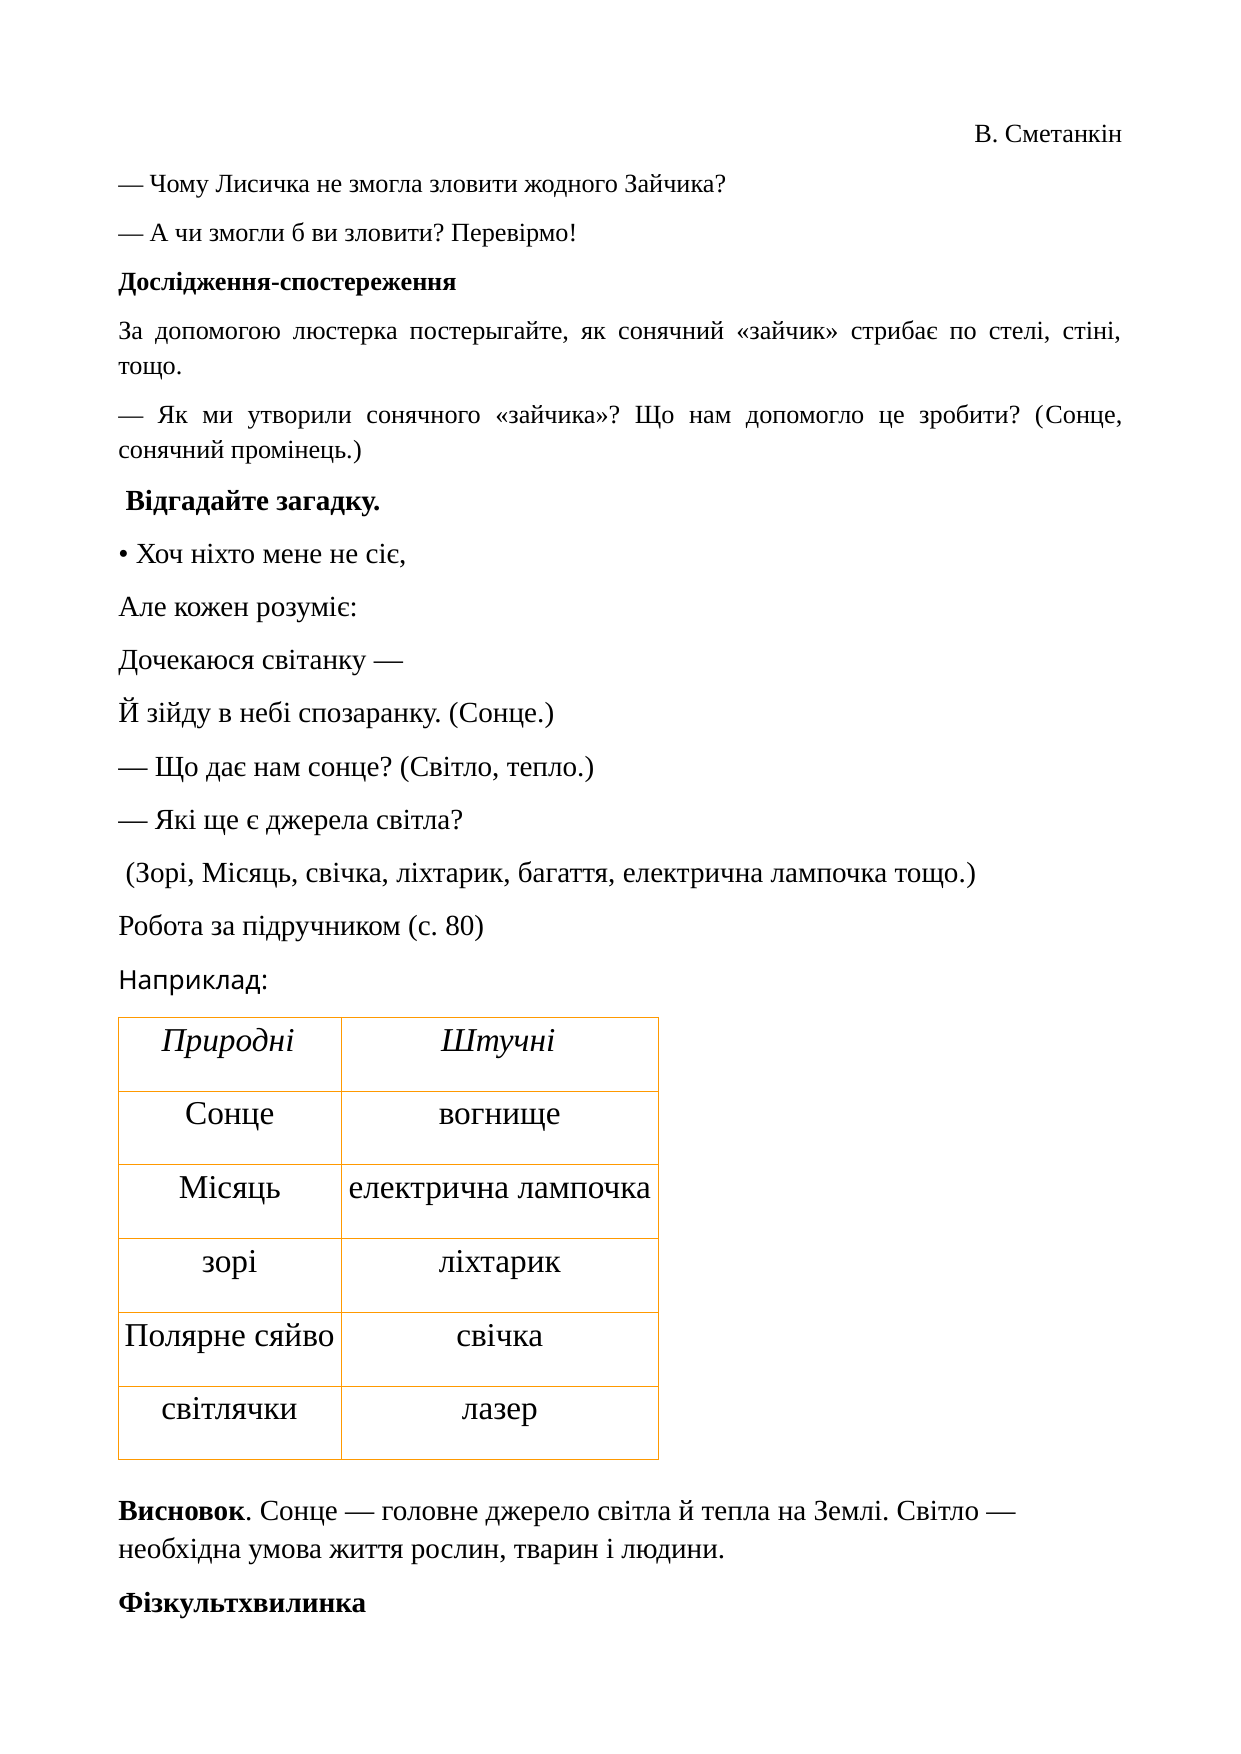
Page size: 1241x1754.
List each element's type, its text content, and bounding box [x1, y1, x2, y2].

text За допомогою люстерка постерыгайте, як сонячний «зайчик» стрибає по стелі, стіні, тощо. [118, 315, 1122, 380]
text Дослідження-спостереження [118, 266, 1122, 296]
table_cell лазер [342, 1387, 658, 1459]
table_header Штучні [342, 1018, 658, 1091]
text — Що дає нам сонце? (Світло, тепло.) [118, 749, 1122, 782]
table_cell Місяць [119, 1165, 341, 1238]
text • Хоч ніхто мене не сіє, [118, 536, 1122, 570]
text Висновок. Сонце — головне джерело світла й тепла на Землі. Світло — необхідна умова життя рослин, тварин і людини. [118, 1493, 1122, 1565]
text Й зійду в небі спозаранку. (Сонце.) [118, 696, 1122, 729]
table_header Природні [119, 1018, 341, 1091]
text — Як ми утворили сонячного «зайчика»? Що нам допомогло це зробити? (Сонце, сонячний промінець.) [118, 399, 1122, 464]
table_cell свічка [342, 1313, 658, 1386]
table_cell ліхтарик [342, 1239, 658, 1312]
text В. Сметанкін [118, 118, 1122, 148]
table_cell Полярне сяйво [119, 1313, 341, 1386]
text Фізкультхвилинка [118, 1585, 1122, 1618]
text (Зорі, Місяць, свічка, ліхтарик, багаття, електрична лампочка тощо.) [118, 855, 1122, 888]
table_cell електрична лампочка [342, 1165, 658, 1238]
text — А чи змогли б ви зловити? Перевірмо! [118, 217, 1122, 247]
table_cell зорі [119, 1239, 341, 1312]
text Наприклад: [118, 961, 1122, 997]
table_cell світлячки [119, 1387, 341, 1459]
text Робота за підручником (с. 80) [118, 908, 1122, 942]
text Але кожен розуміє: [118, 589, 1122, 623]
table_cell вогнище [342, 1092, 658, 1164]
table_cell Сонце [119, 1092, 341, 1164]
text Дочекаюся світанку — [118, 642, 1122, 676]
text — Які ще є джерела світла? [118, 802, 1122, 835]
text — Чому Лисичка не змогла зловити жодного Зайчика? [118, 167, 1122, 198]
text Відгадайте загадку. [118, 483, 1122, 517]
